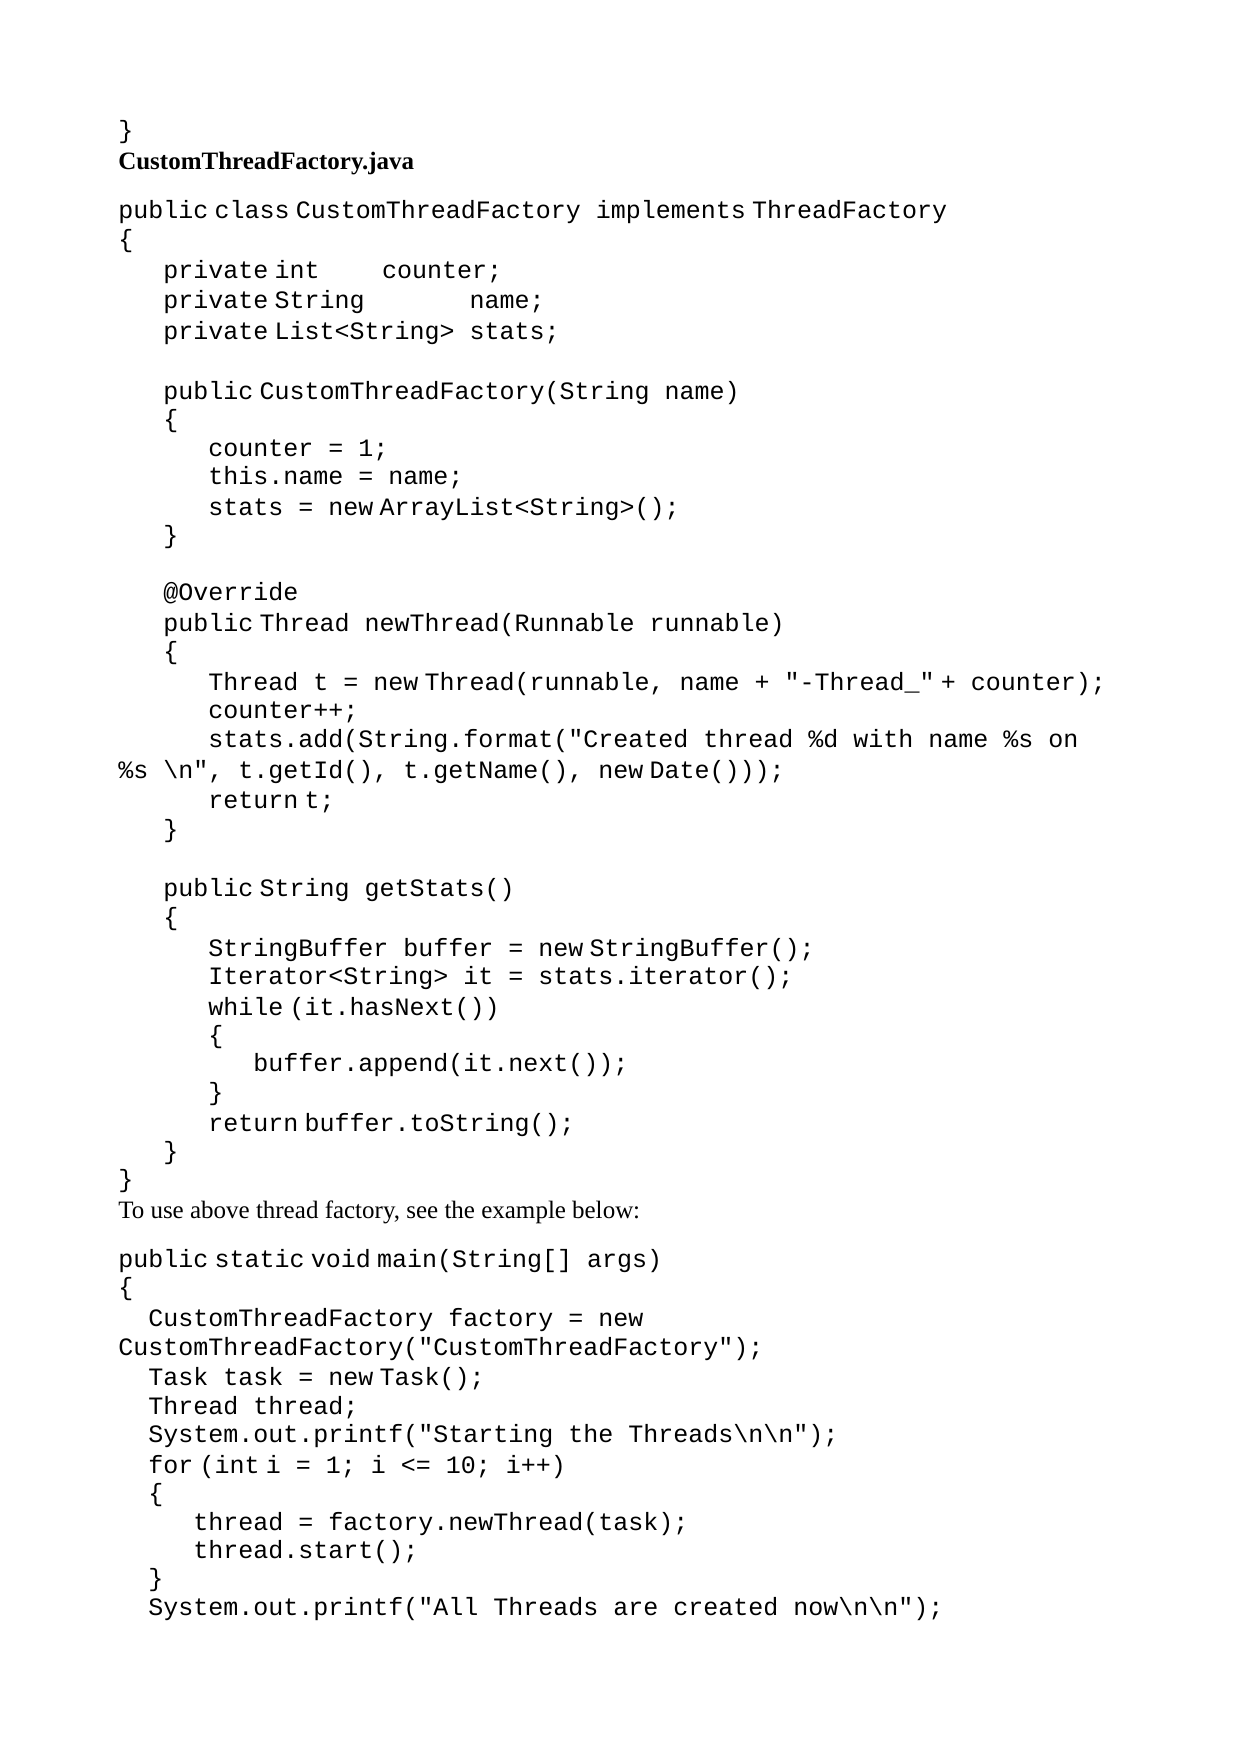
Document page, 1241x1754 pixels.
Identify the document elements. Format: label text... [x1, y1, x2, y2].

text CustomThreadFactory.java [118, 146, 1122, 175]
text To use above thread factory, see the example below: [118, 1195, 1122, 1224]
table_header } [118, 118, 688, 146]
table_header public static void main(String[] args) { CustomThreadFactory factory = new CustomThreadFactory("CustomThreadFactory"); Task task = new Task(); Thread thread; System.out.printf("Starting the Threads\n\n"); for (int i = 1; i <= 10; i++) { thread = factory.newThread(task); thread.start(); } System.out.printf("All Threads are created now\n\n"); [118, 1244, 1122, 1622]
table_header public class CustomThreadFactory implements ThreadFactory { private int counter; private String name; private List<String> stats; public CustomThreadFactory(String name) { counter = 1; this.name = name; stats = new ArrayList<String>(); } @Override public Thread newThread(Runnable runnable) { Thread t = new Thread(runnable, name + "-Thread_" + counter); counter++; stats.add(String.format("Created thread %d with name %s on %s \n", t.getId(), t.getName(), new Date())); return t; } public String getStats() { StringBuffer buffer = new StringBuffer(); Iterator<String> it = stats.iterator(); while (it.hasNext()) { buffer.append(it.next()); } return buffer.toString(); } } [118, 196, 1122, 1195]
